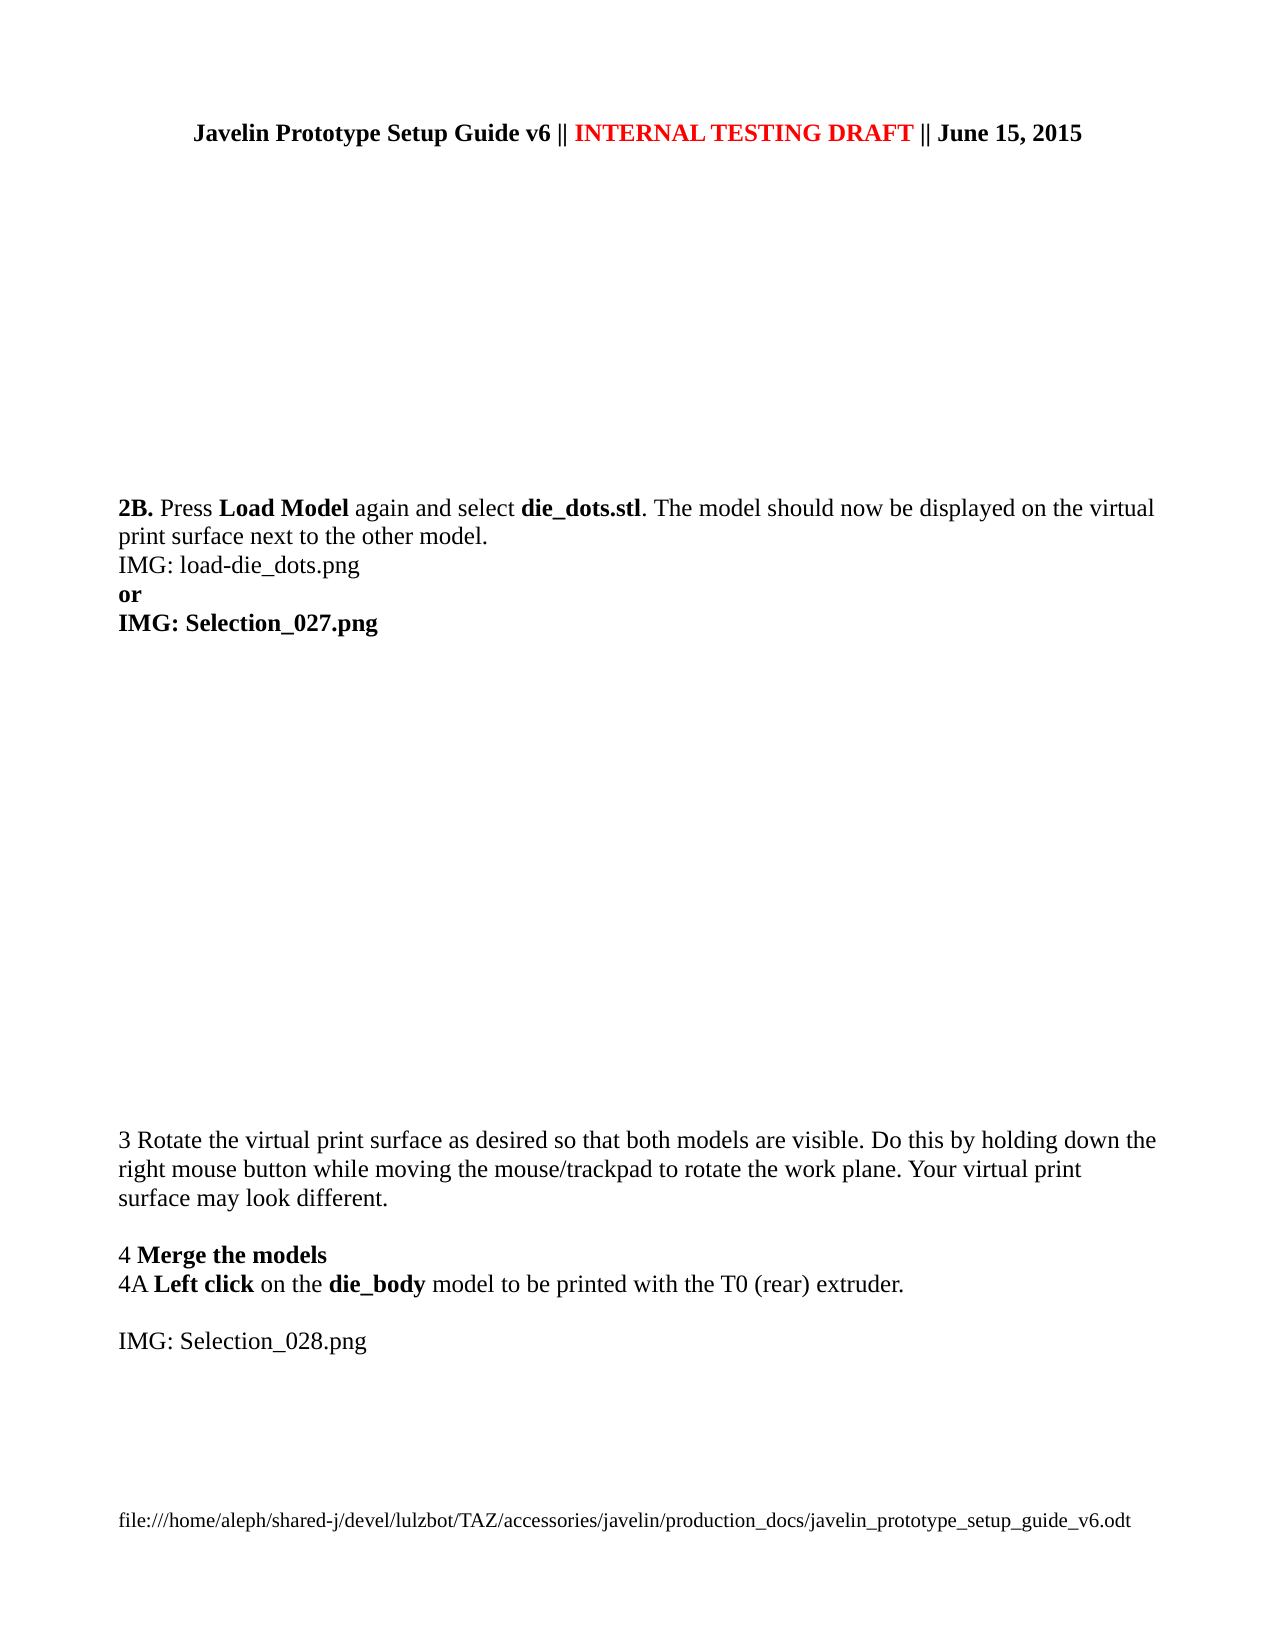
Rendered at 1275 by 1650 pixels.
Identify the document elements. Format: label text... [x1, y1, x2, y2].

text 4A Left click on the die_body model to be printed with the T0 (rear) extruder. [118, 1269, 1157, 1298]
text IMG: Selection_027.png [118, 608, 1157, 636]
text 3 Rotate the virtual print surface as desired so that both models are visible. Do this by holding down the right mouse button while moving the mouse/trackpad to rotate the work plane. Your virtual print surface may look different. [118, 1125, 1157, 1211]
text 2B. Press Load Model again and select die_dots.stl. The model should now be displayed on the virtual print surface next to the other model. [118, 493, 1157, 550]
text 4 Merge the models [118, 1240, 1157, 1269]
text IMG: load-die_dots.png [118, 550, 1157, 579]
text IMG: Selection_028.png [118, 1326, 1157, 1355]
text or [118, 579, 1157, 608]
